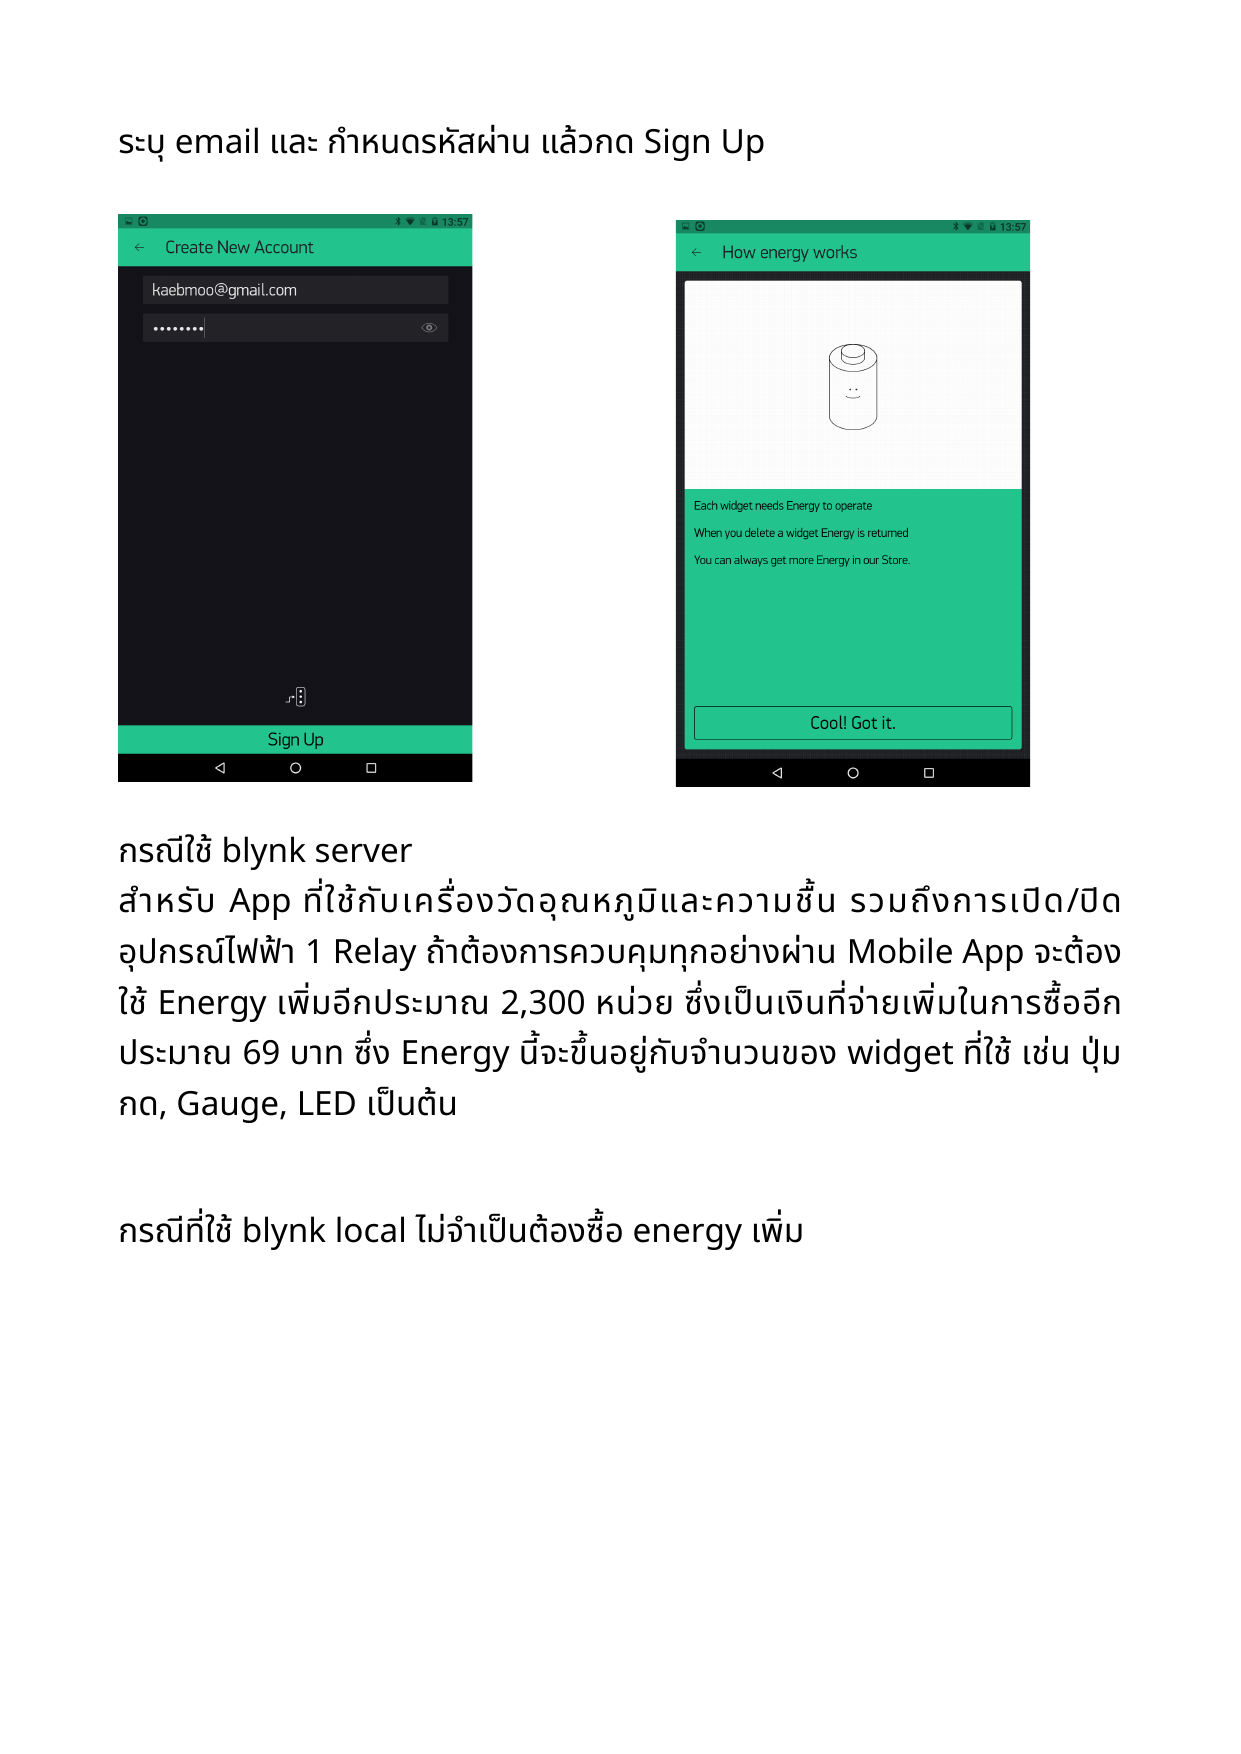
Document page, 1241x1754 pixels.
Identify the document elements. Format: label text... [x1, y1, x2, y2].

text ระบุ email และ กำหนดรหัสผ่าน แล้วกด Sign Up [118, 118, 1122, 169]
picture [118, 214, 473, 782]
picture [675, 220, 1031, 787]
text กรณีใช้ blynk server [118, 827, 1122, 877]
text สำหรับ App ที่ใช้กับเครื่องวัดอุณหภูมิและความชื้น รวมถึงการเปิด/ปิด อุปกรณ์ไฟฟ้า 1 Relay ถ้าต้องการควบคุมทุกอย่างผ่าน Mobile App จะต้องใช้ Energy เพิ่มอีกประมาณ 2,300 หน่วย ซึ่งเป็นเงินที่จ่ายเพิ่มในการซื้ออีกประมาณ 69 บาท ซึ่ง Energy นี้จะขึ้นอยู่กับจำนวนของ widget ที่ใช้ เช่น ปุ่มกด, Gauge, LED เป็นต้น [118, 877, 1122, 1130]
text กรณีที่ใช้ blynk local ไม่จำเป็นต้องซื้อ energy เพิ่ม [118, 1206, 1122, 1257]
